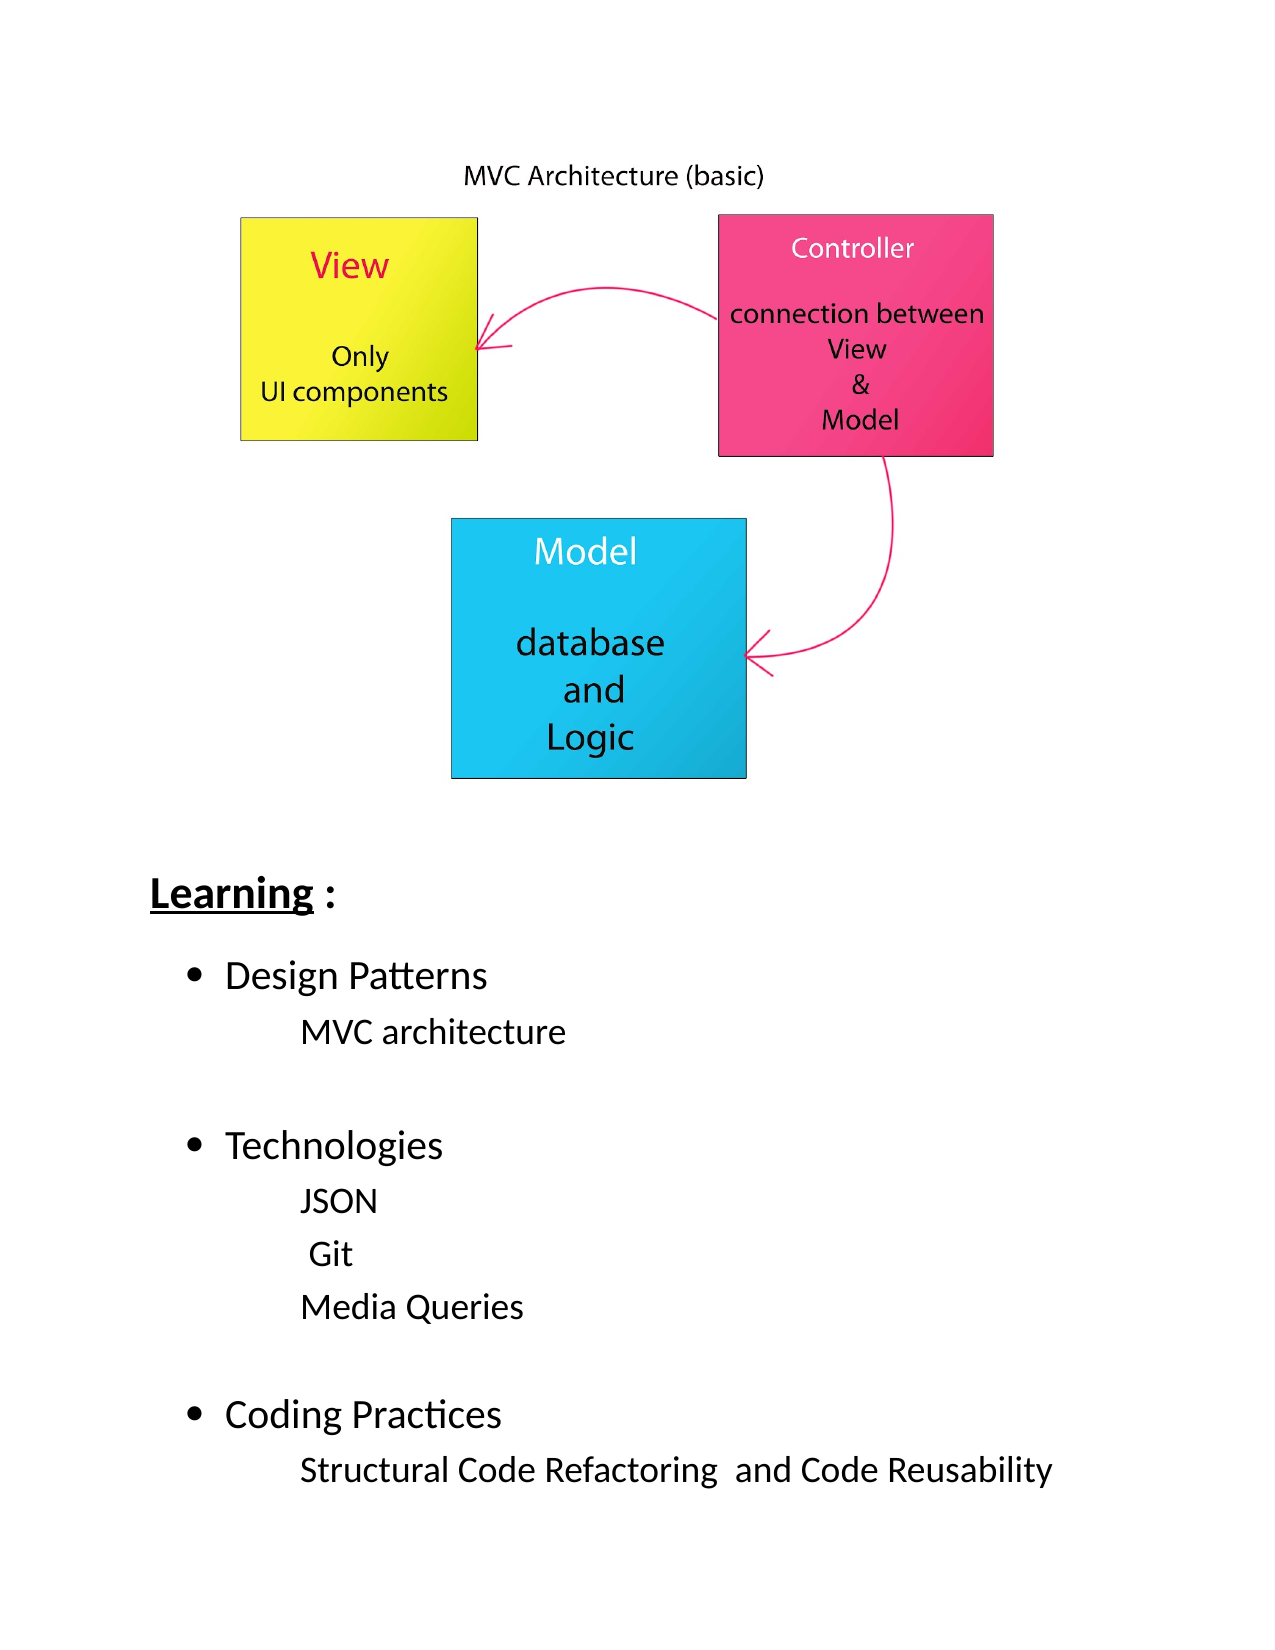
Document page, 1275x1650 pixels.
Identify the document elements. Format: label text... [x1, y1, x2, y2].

picture [150, 150, 1125, 839]
list MVC architecture [225, 1008, 1125, 1053]
list Coding Practices [187, 1388, 1125, 1439]
list Design Patterns [187, 949, 1125, 1000]
list Structural Code Refactoring and Code Reusability [225, 1446, 1125, 1492]
text Learning : [150, 864, 1125, 920]
list JSON [225, 1177, 1125, 1223]
list Technologies [187, 1119, 1125, 1169]
list Git [225, 1230, 1125, 1276]
list Media Queries [225, 1283, 1125, 1328]
